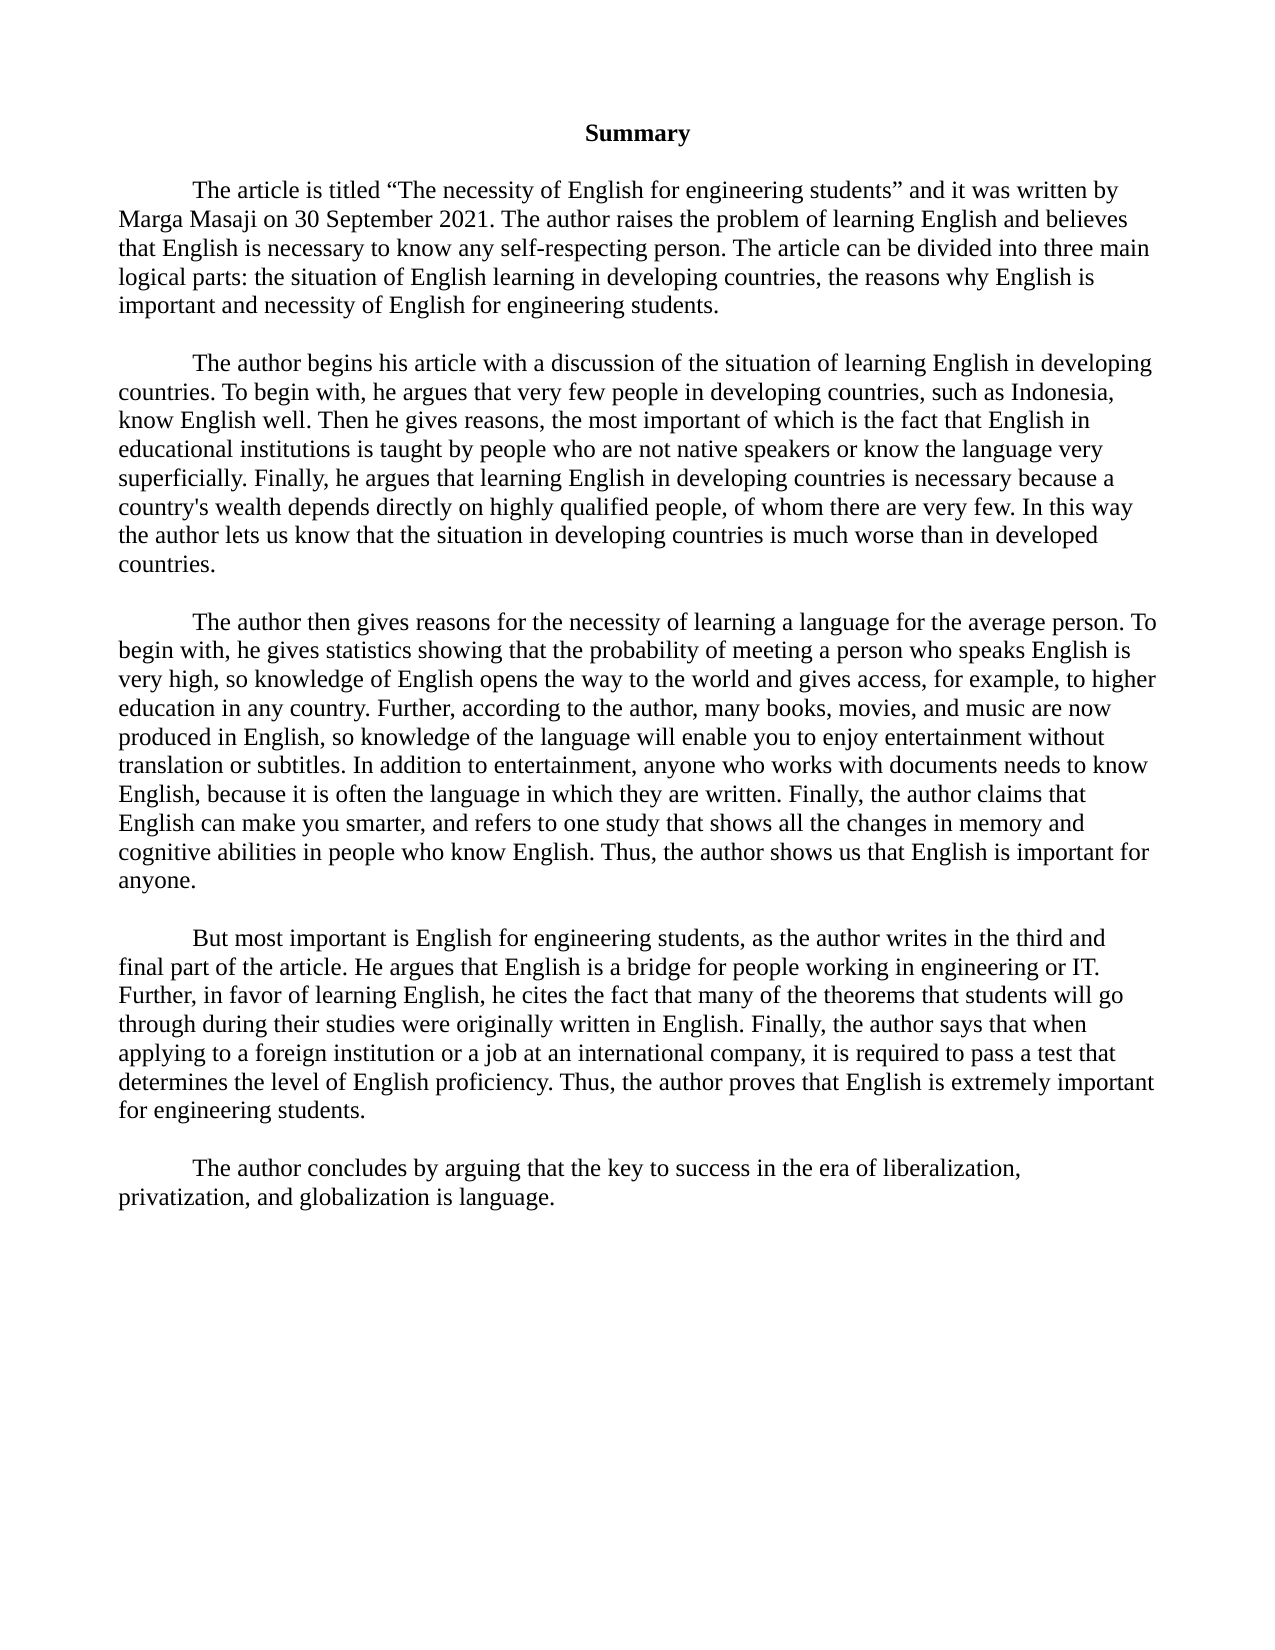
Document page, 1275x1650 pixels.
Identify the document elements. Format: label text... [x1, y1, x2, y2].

text The article is titled “The necessity of English for engineering students” and it was written by Marga Masaji on 30 September 2021. The author raises the problem of learning English and believes that English is necessary to know any self-respecting person. The article can be divided into three main logical parts: the situation of English learning in developing countries, the reasons why English is important and necessity of English for engineering students. [118, 176, 1157, 319]
text The author begins his article with a discussion of the situation of learning English in developing countries. To begin with, he argues that very few people in developing countries, such as Indonesia, know English well. Then he gives reasons, the most important of which is the fact that English in educational institutions is taught by people who are not native speakers or know the language very superficially. Finally, he argues that learning English in developing countries is necessary because a country's wealth depends directly on highly qualified people, of whom there are very few. In this way the author lets us know that the situation in developing countries is much worse than in developed countries. [118, 348, 1157, 578]
text Summary [118, 118, 1157, 147]
text But most important is English for engineering students, as the author writes in the third and final part of the article. He argues that English is a bridge for people working in engineering or IT. Further, in favor of learning English, he cites the fact that many of the theorems that students will go through during their studies were originally written in English. Finally, the author says that when applying to a foreign institution or a job at an international company, it is required to pass a test that determines the level of English proficiency. Thus, the author proves that English is extremely important for engineering students. [118, 923, 1157, 1124]
text The author then gives reasons for the necessity of learning a language for the average person. To begin with, he gives statistics showing that the probability of meeting a person who speaks English is very high, so knowledge of English opens the way to the world and gives access, for example, to higher education in any country. Further, according to the author, many books, movies, and music are now produced in English, so knowledge of the language will enable you to enjoy entertainment without translation or subtitles. In addition to entertainment, anyone who works with documents needs to know English, because it is often the language in which they are written. Finally, the author claims that English can make you smarter, and refers to one study that shows all the changes in memory and cognitive abilities in people who know English. Thus, the author shows us that English is important for anyone. [118, 607, 1157, 894]
text The author concludes by arguing that the key to success in the era of liberalization, privatization, and globalization is language. [118, 1153, 1157, 1211]
